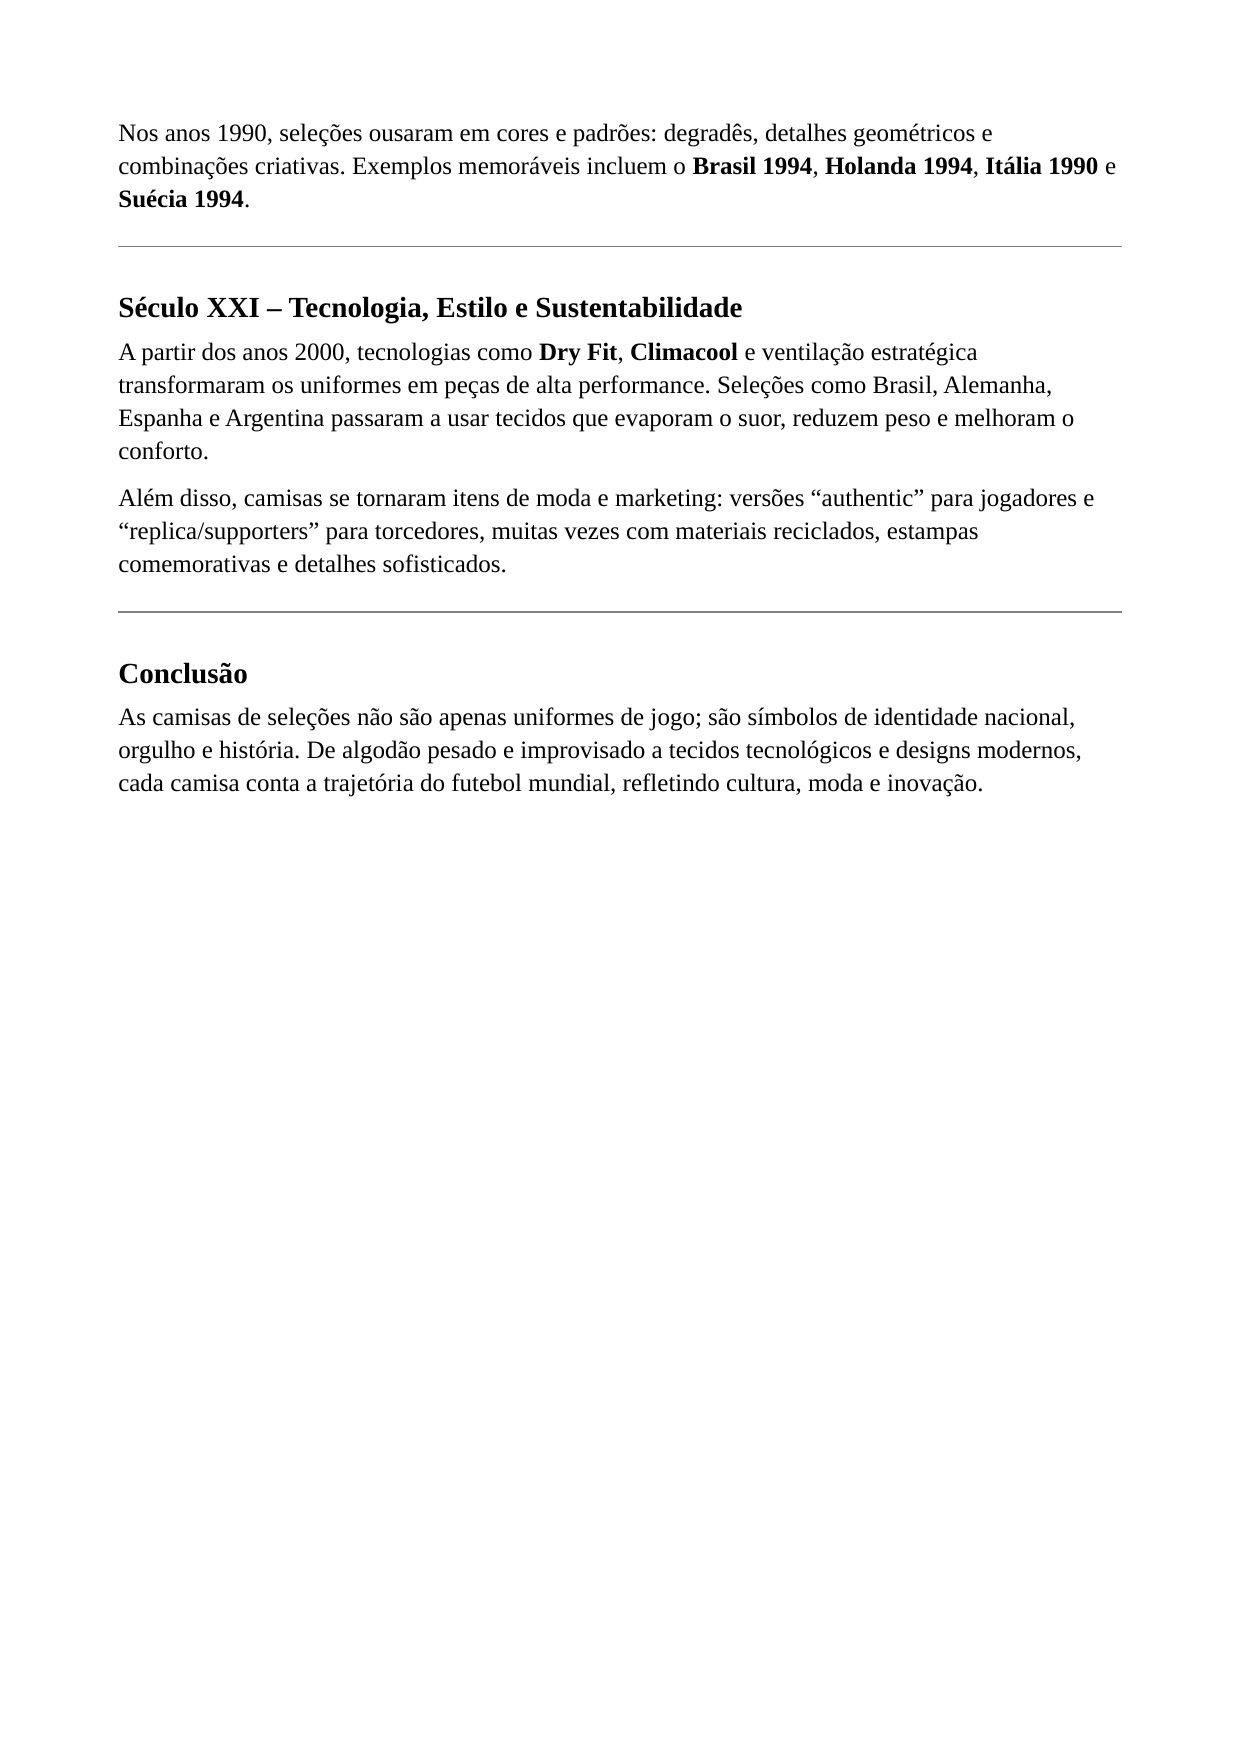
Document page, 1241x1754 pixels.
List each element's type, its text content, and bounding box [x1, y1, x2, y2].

text A partir dos anos 2000, tecnologias como Dry Fit, Climacool e ventilação estratégica transformaram os uniformes em peças de alta performance. Seleções como Brasil, Alemanha, Espanha e Argentina passaram a usar tecidos que evaporam o suor, reduzem peso e melhoram o conforto. [118, 337, 1122, 464]
subtitle Conclusão [118, 656, 1122, 689]
text As camisas de seleções não são apenas uniformes de jogo; são símbolos de identidade nacional, orgulho e história. De algodão pesado e improvisado a tecidos tecnológicos e designs modernos, cada camisa conta a trajetória do futebol mundial, refletindo cultura, moda e inovação. [118, 702, 1122, 797]
subtitle Século XXI – Tecnologia, Estilo e Sustentabilidade [118, 291, 1122, 324]
text Nos anos 1990, seleções ousaram em cores e padrões: degradês, detalhes geométricos e combinações criativas. Exemplos memoráveis incluem o Brasil 1994, Holanda 1994, Itália 1990 e Suécia 1994. [118, 118, 1122, 213]
text Além disso, camisas se tornaram itens de moda e marketing: versões “authentic” para jogadores e “replica/supporters” para torcedores, muitas vezes com materiais reciclados, estampas comemorativas e detalhes sofisticados. [118, 483, 1122, 578]
